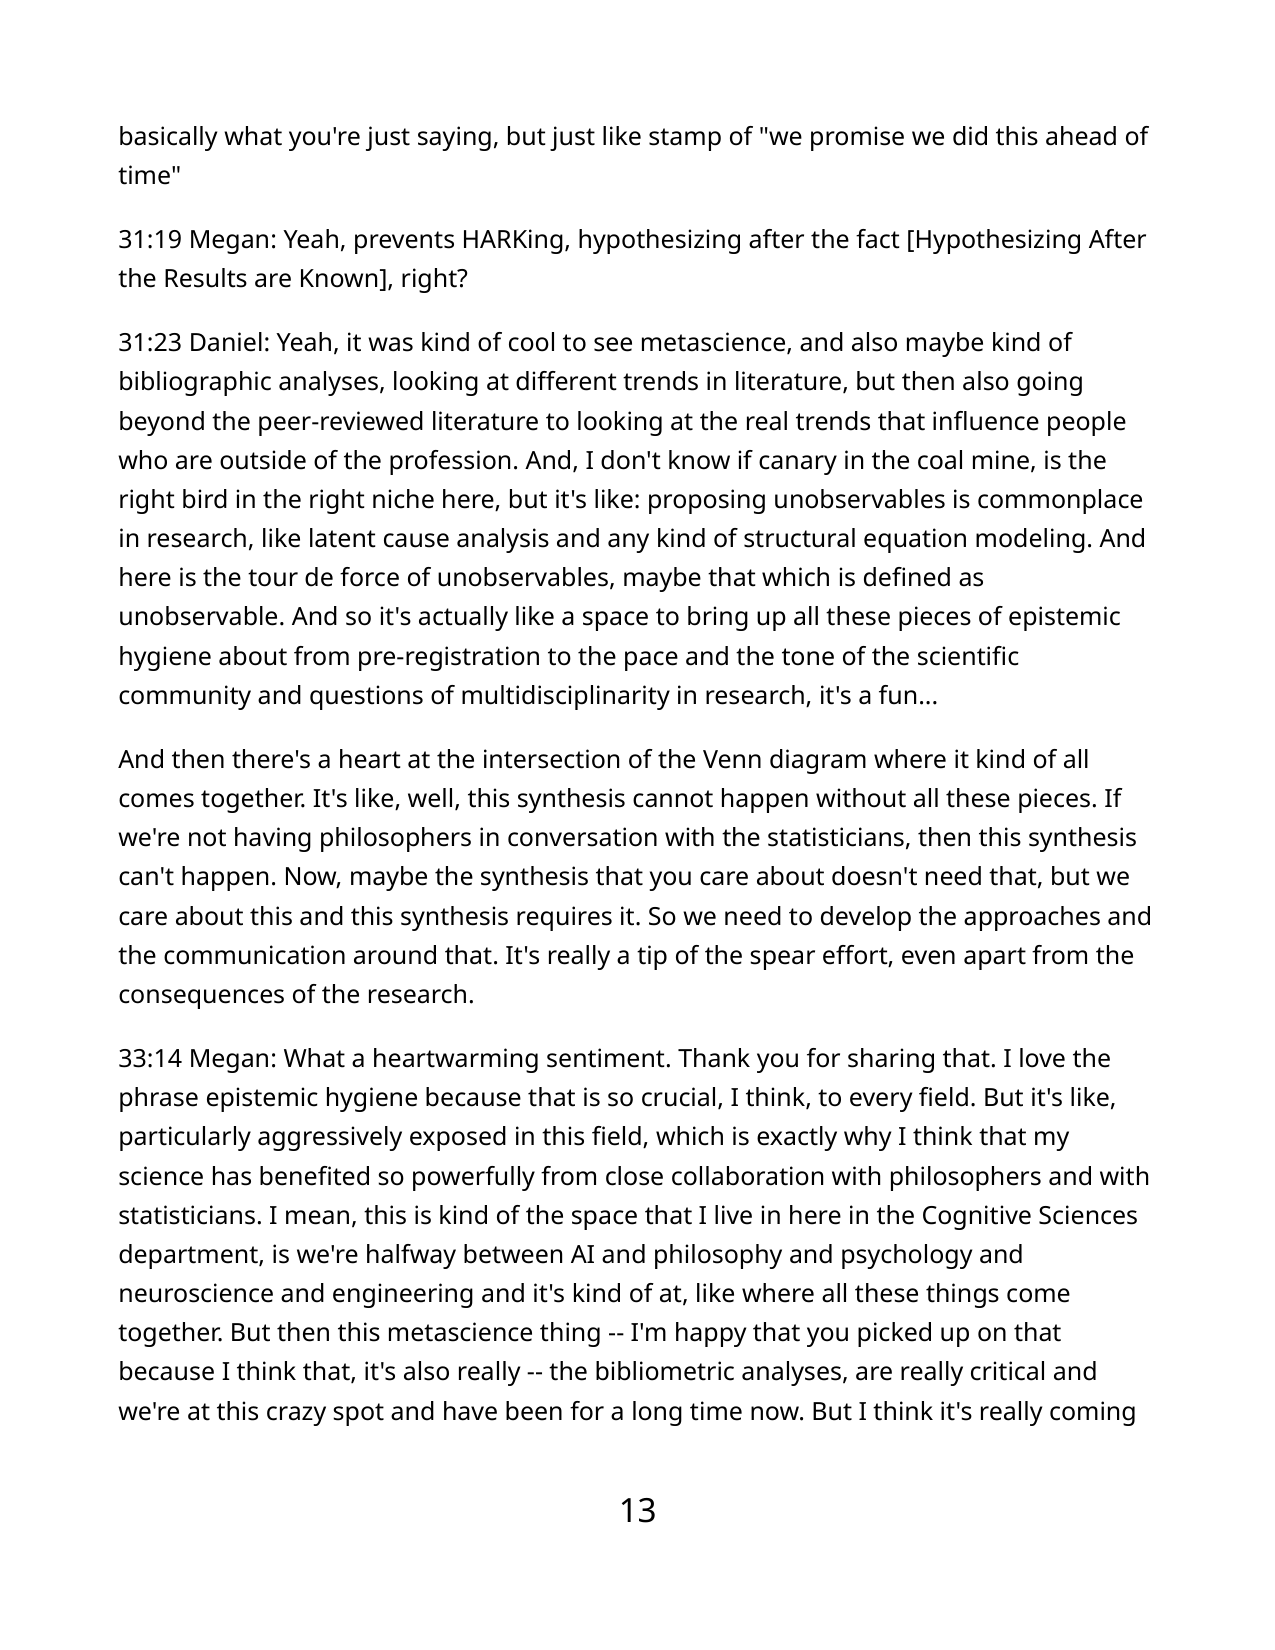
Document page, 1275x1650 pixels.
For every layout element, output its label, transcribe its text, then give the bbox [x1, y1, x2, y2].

text basically what you're just saying, but just like stamp of "we promise we did this ahead of time" [118, 118, 1157, 191]
text 33:14 Megan: What a heartwarming sentiment. Thank you for sharing that. I love the phrase epistemic hygiene because that is so crucial, I think, to every field. But it's like, particularly aggressively exposed in this field, which is exactly why I think that my science has benefited so powerfully from close collaboration with philosophers and with statisticians. I mean, this is kind of the space that I live in here in the Cognitive Sciences department, is we're halfway between AI and philosophy and psychology and neuroscience and engineering and it's kind of at, like where all these things come together. But then this metascience thing -- I'm happy that you picked up on that because I think that, it's also really -- the bibliometric analyses, are really critical and we're at this crazy spot and have been for a long time now. But I think it's really coming [118, 1041, 1157, 1427]
text And then there's a heart at the intersection of the Venn diagram where it kind of all comes together. It's like, well, this synthesis cannot happen without all these pieces. If we're not having philosophers in conversation with the statisticians, then this synthesis can't happen. Now, maybe the synthesis that you care about doesn't need that, but we care about this and this synthesis requires it. So we need to develop the approaches and the communication around that. It's really a tip of the spear effort, even apart from the consequences of the research. [118, 741, 1157, 1011]
text 31:19 Megan: Yeah, prevents HARKing, hypothesizing after the fact [Hypothesizing After the Results are Known], right? [118, 221, 1157, 295]
text 31:23 Daniel: Yeah, it was kind of cool to see metascience, and also maybe kind of bibliographic analyses, looking at different trends in literature, but then also going beyond the peer-reviewed literature to looking at the real trends that influence people who are outside of the profession. And, I don't know if canary in the coal mine, is the right bird in the right niche here, but it's like: proposing unobservables is commonplace in research, like latent cause analysis and any kind of structural equation modeling. And here is the tour de force of unobservables, maybe that which is defined as unobservable. And so it's actually like a space to bring up all these pieces of epistemic hygiene about from pre-registration to the pace and the tone of the scientific community and questions of multidisciplinarity in research, it's a fun... [118, 325, 1157, 711]
